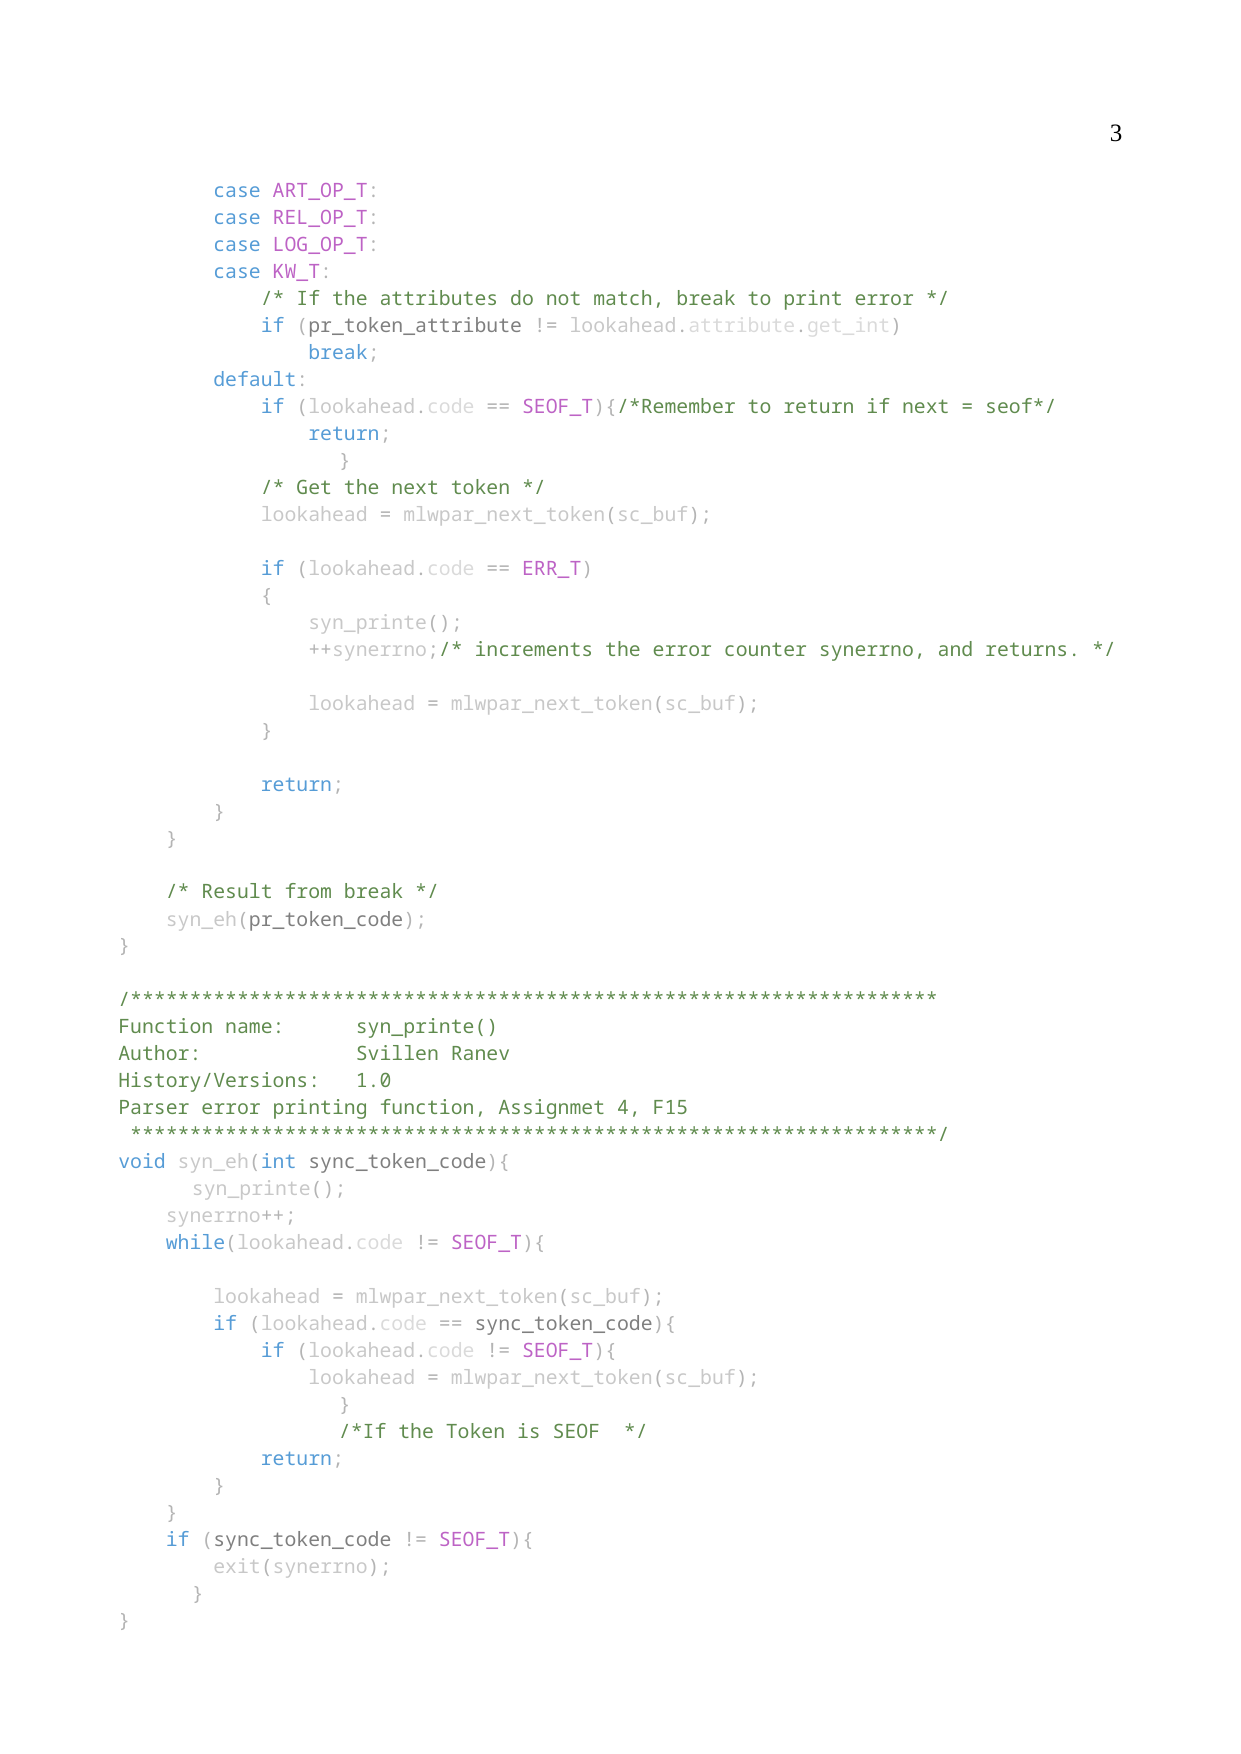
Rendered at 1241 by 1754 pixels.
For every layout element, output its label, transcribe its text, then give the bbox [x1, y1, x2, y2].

text while(lookahead.code != SEOF_T){ [118, 1228, 1122, 1256]
text break; [118, 338, 1122, 365]
text if (sync_token_code != SEOF_T){ [118, 1525, 1122, 1552]
text return; [118, 1444, 1122, 1471]
text if (lookahead.code == ERR_T) [118, 554, 1122, 581]
text } [118, 1390, 1122, 1417]
text syn_eh(pr_token_code); [118, 905, 1122, 932]
text } [118, 1579, 1122, 1606]
text if (lookahead.code != SEOF_T){ [118, 1336, 1122, 1363]
text default: [118, 365, 1122, 392]
text } [118, 797, 1122, 824]
text Parser error printing function, Assignmet 4, F15 [118, 1094, 1122, 1121]
text case LOG_OP_T: [118, 230, 1122, 257]
text ++synerrno;/* increments the error counter synerrno, and returns. */ [118, 635, 1122, 662]
text lookahead = mlwpar_next_token(sc_buf); [118, 1282, 1122, 1309]
text syn_printe(); [118, 1174, 1122, 1202]
text Author: Svillen Ranev [118, 1040, 1122, 1067]
text } [118, 1471, 1122, 1498]
text /******************************************************************** [118, 986, 1122, 1013]
text case ART_OP_T: [118, 176, 1122, 203]
text void syn_eh(int sync_token_code){ [118, 1148, 1122, 1174]
text syn_printe(); [118, 608, 1122, 635]
text } [118, 1498, 1122, 1525]
text Function name: syn_printe() [118, 1013, 1122, 1040]
text return; [118, 770, 1122, 797]
text } [118, 716, 1122, 743]
text } [118, 446, 1122, 473]
text ********************************************************************/ [118, 1121, 1122, 1148]
text /*If the Token is SEOF */ [118, 1417, 1122, 1444]
text } [118, 824, 1122, 851]
text History/Versions: 1.0 [118, 1067, 1122, 1094]
text if (pr_token_attribute != lookahead.attribute.get_int) [118, 311, 1122, 338]
text /* Get the next token */ [118, 473, 1122, 500]
text synerrno++; [118, 1202, 1122, 1228]
text /* If the attributes do not match, break to print error */ [118, 284, 1122, 311]
text lookahead = mlwpar_next_token(sc_buf); [118, 1363, 1122, 1390]
text exit(synerrno); [118, 1552, 1122, 1579]
text lookahead = mlwpar_next_token(sc_buf); [118, 500, 1122, 527]
text /* Result from break */ [118, 878, 1122, 905]
text case REL_OP_T: [118, 203, 1122, 230]
text if (lookahead.code == sync_token_code){ [118, 1309, 1122, 1336]
text lookahead = mlwpar_next_token(sc_buf); [118, 689, 1122, 716]
text { [118, 581, 1122, 608]
text case KW_T: [118, 257, 1122, 284]
text return; [118, 419, 1122, 446]
text } [118, 1606, 1122, 1633]
text if (lookahead.code == SEOF_T){/*Remember to return if next = seof*/ [118, 392, 1122, 419]
text } [118, 932, 1122, 959]
